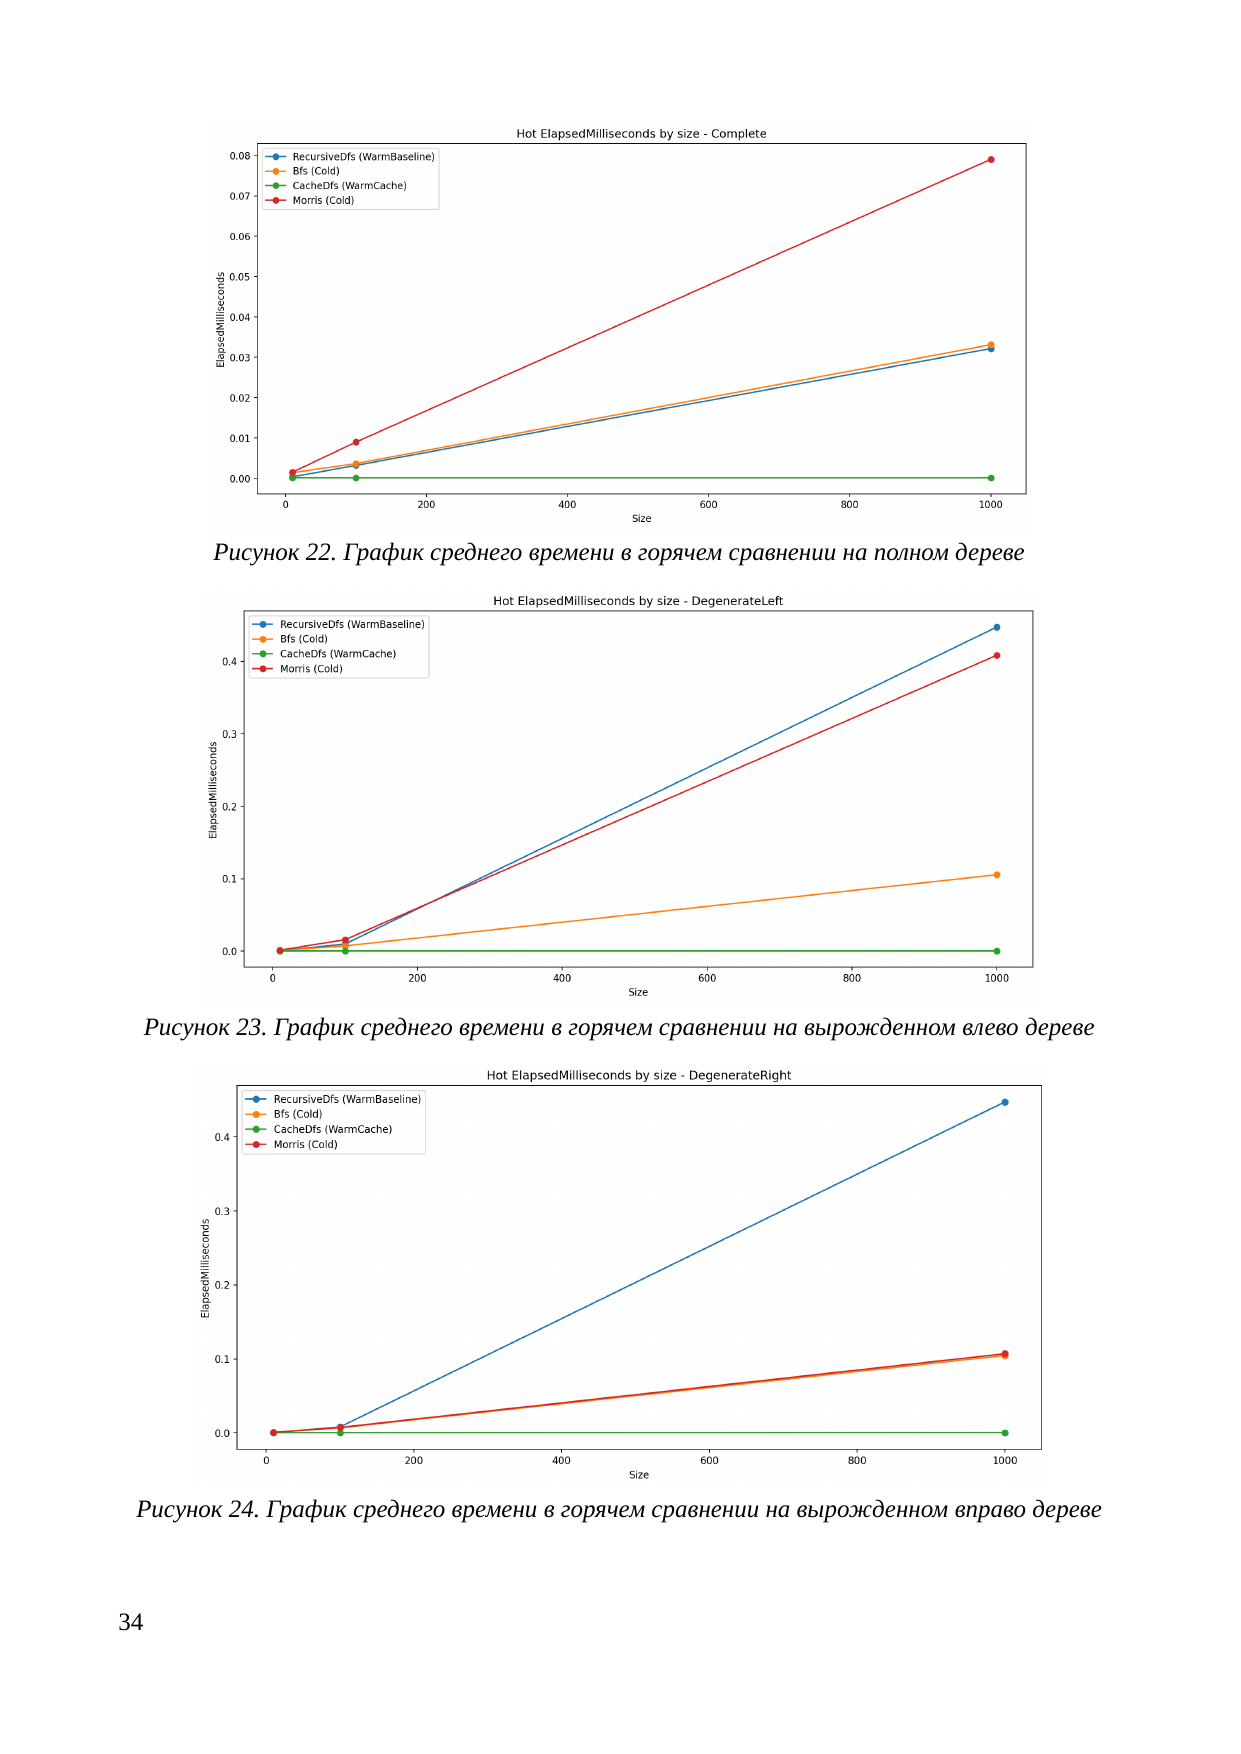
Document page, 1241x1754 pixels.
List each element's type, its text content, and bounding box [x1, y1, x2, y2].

picture [205, 118, 1036, 534]
text Рисунок 23. График среднего времени в горячем сравнении на вырожденном влево дереве [118, 585, 1122, 1040]
text Рисунок 22. График среднего времени в горячем сравнении на полном дереве [118, 118, 1122, 566]
picture [197, 585, 1043, 1008]
picture [189, 1059, 1052, 1491]
text Рисунок 24. График среднего времени в горячем сравнении на вырожденном вправо дереве [118, 1059, 1122, 1523]
